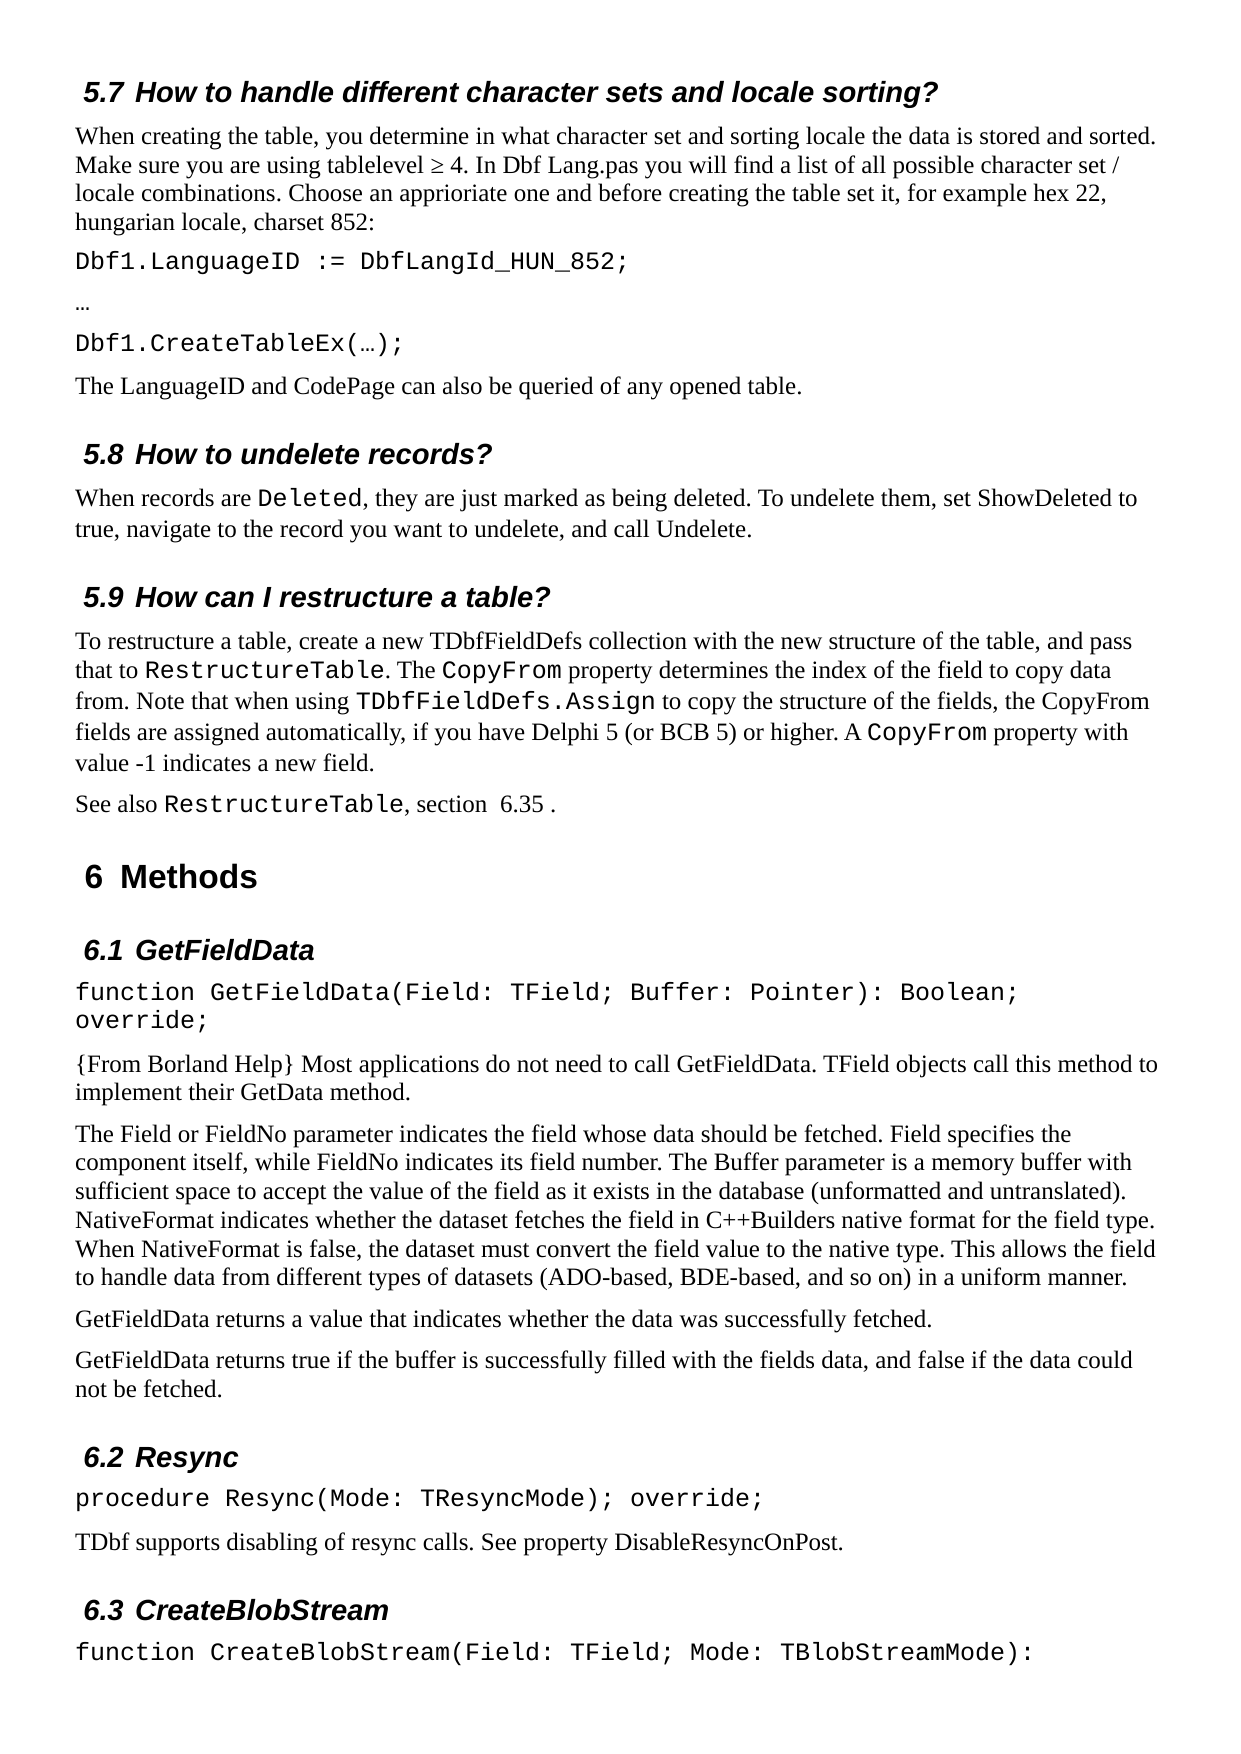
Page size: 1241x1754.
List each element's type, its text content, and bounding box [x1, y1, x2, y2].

text TDbf supports disabling of resync calls. See property DisableResyncOnPost. [75, 1527, 1165, 1556]
subtitle GetFieldData [75, 933, 1165, 967]
text procedure Resync(Mode: TResyncMode); override; [75, 1486, 1165, 1514]
text {From Borland Help} Most applications do not need to call GetFieldData. TField objects call this method to implement their GetData method. [75, 1049, 1165, 1106]
text The Field or FieldNo parameter indicates the field whose data should be fetched. Field specifies the component itself, while FieldNo indicates its field number. The Buffer parameter is a memory buffer with sufficient space to accept the value of the field as it exists in the database (unformatted and untranslated). NativeFormat indicates whether the dataset fetches the field in C++Builders native format for the field type. When NativeFormat is false, the dataset must convert the field value to the native type. This allows the field to handle data from different types of datasets (ADO-based, BDE-based, and so on) in a uniform manner. [75, 1119, 1165, 1291]
text … [75, 289, 1165, 318]
subtitle How can I restructure a table? [75, 580, 1165, 614]
text When creating the table, you determine in what character set and sorting locale the data is stored and sorted. Make sure you are using tablelevel ≥ 4. In Dbf Lang.pas you will find a list of all possible character set / locale combinations. Choose an apprioriate one and before creating the table set it, for example hex 22, hungarian locale, charset 852: [75, 121, 1165, 236]
subtitle Resync [75, 1440, 1165, 1473]
subtitle CreateBlobStream [75, 1593, 1165, 1627]
text Dbf1.LanguageID := DbfLangId_HUN_852; [75, 248, 1165, 277]
text GetFieldData returns true if the buffer is successfully filled with the fields data, and false if the data could not be fetched. [75, 1345, 1165, 1402]
text function CreateBlobStream(Field: TField; Mode: TBlobStreamMode): [75, 1639, 1165, 1667]
text The LanguageID and CodePage can also be queried of any opened table. [75, 371, 1165, 400]
text Dbf1.CreateTableEx(…); [75, 330, 1165, 358]
subtitle Methods [75, 857, 1165, 896]
subtitle How to undelete records? [75, 437, 1165, 471]
text See also RestructureTable, section 6.35 . [75, 789, 1165, 820]
subtitle How to handle different character sets and locale sorting? [75, 75, 1165, 108]
text function GetFieldData(Field: TField; Buffer: Pointer): Boolean; override; [75, 979, 1165, 1036]
text GetFieldData returns a value that indicates whether the data was successfully fetched. [75, 1304, 1165, 1332]
text When records are Deleted, they are just marked as being deleted. To undelete them, set ShowDeleted to true, navigate to the record you want to undelete, and call Undelete. [75, 483, 1165, 543]
text To restructure a table, create a new TDbfFieldDefs collection with the new structure of the table, and pass that to RestructureTable. The CopyFrom property determines the index of the field to copy data from. Note that when using TDbfFieldDefs.Assign to copy the structure of the fields, the CopyFrom fields are assigned automatically, if you have Delphi 5 (or BCB 5) or higher. A CopyFrom property with value -1 indicates a new field. [75, 626, 1165, 776]
